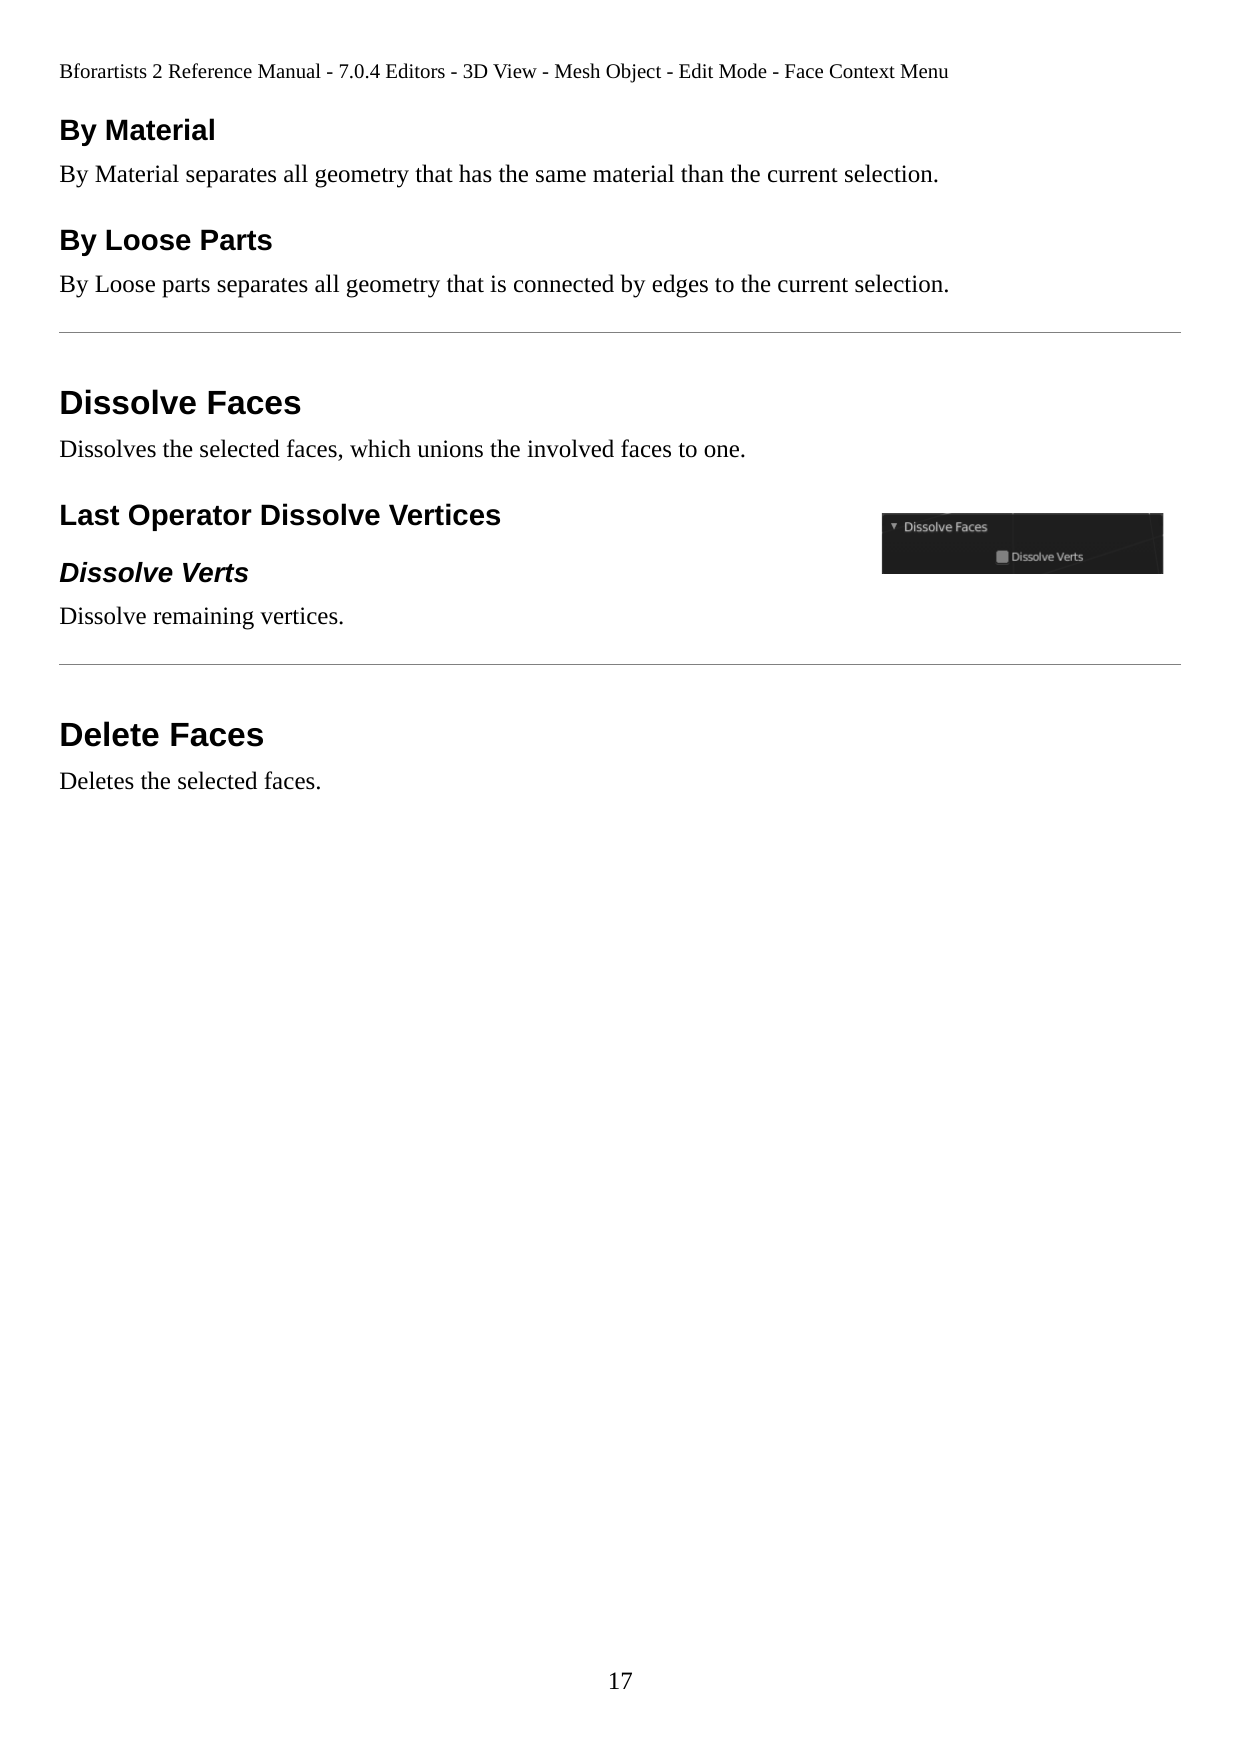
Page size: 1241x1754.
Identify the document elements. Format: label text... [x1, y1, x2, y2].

text Dissolves the selected faces, which unions the involved faces to one. [59, 434, 1181, 463]
subtitle Last Operator Dissolve Vertices [59, 498, 1181, 531]
picture [881, 513, 1164, 574]
text Deletes the selected faces. [59, 766, 1181, 795]
text By Material separates all geometry that has the same material than the current selection. [59, 159, 1181, 188]
subtitle By Material [59, 113, 1181, 146]
subtitle By Loose Parts [59, 222, 1181, 256]
text Dissolve remaining vertices. [59, 601, 1181, 629]
text By Loose parts separates all geometry that is connected by edges to the current selection. [59, 269, 1181, 297]
subtitle Delete Faces [59, 715, 1181, 753]
subtitle Dissolve Faces [59, 383, 1181, 421]
subtitle Dissolve Verts [59, 556, 1181, 588]
